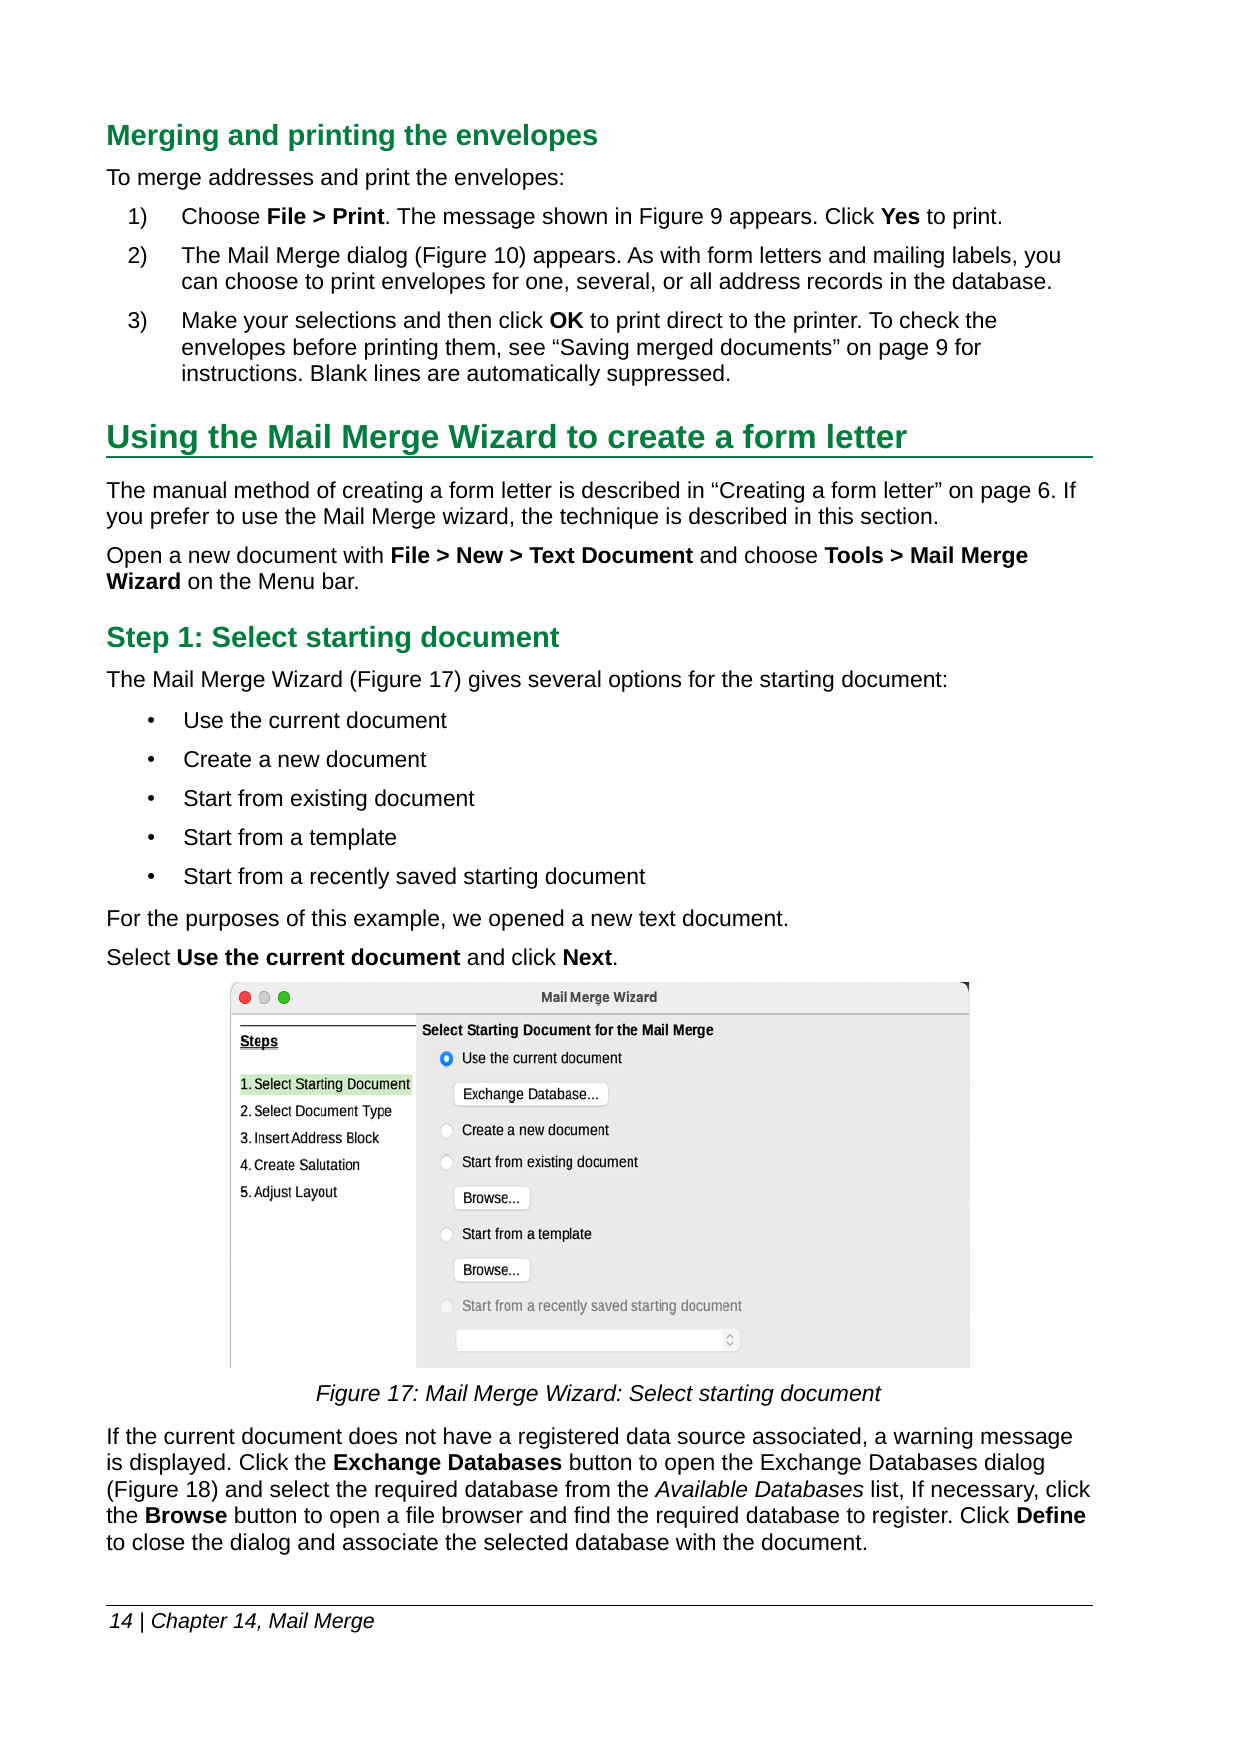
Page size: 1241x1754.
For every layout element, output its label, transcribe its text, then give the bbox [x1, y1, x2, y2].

text For the purposes of this example, we opened a new text document. [106, 904, 1093, 931]
list Start from a template [144, 821, 1093, 850]
list Use the current document [144, 704, 1093, 734]
list Start from existing document [144, 782, 1093, 811]
text Open a new document with File > New > Text Document and choose Tools > Mail Merge Wizard on the Menu bar. [106, 542, 1093, 594]
list The Mail Merge dialog (Figure 10) appears. As with form letters and mailing labels, you can choose to print envelopes for one, several, or all address records in the database. [148, 242, 1093, 294]
list The Mail Merge Wizard (Figure 17) gives several options for the starting document: [106, 666, 1093, 692]
text Figure 17: Mail Merge Wizard: Select starting document [230, 1380, 969, 1406]
picture [229, 982, 970, 1368]
text The manual method of creating a form letter is described in “Creating a form letter” on page 6. If you prefer to use the Mail Merge wizard, the technique is described in this section. [106, 477, 1093, 529]
subtitle Merging and printing the envelopes [106, 118, 1093, 152]
text Select Use the current document and click Next. [106, 943, 1093, 970]
list Choose File > Print. The message shown in Figure 9 appears. Click Yes to print. [148, 203, 1093, 229]
list Make your selections and then click OK to print direct to the printer. To check the envelopes before printing them, see “Saving merged documents” on page 9 for instructions. Blank lines are automatically suppressed. [148, 307, 1093, 386]
list To merge addresses and print the envelopes: [106, 164, 1093, 191]
text If the current document does not have a registered data source associated, a warning message is displayed. Click the Exchange Databases button to open the Exchange Databases dialog (Figure 18) and select the required database from the Available Databases list, If necessary, click the Browse button to open a file browser and find the required database to register. Click Define to close the dialog and associate the selected database with the document. [106, 1423, 1093, 1555]
subtitle Using the Mail Merge Wizard to create a form letter [106, 417, 1093, 456]
subtitle Step 1: Select starting document [106, 619, 1093, 653]
list Create a new document [144, 743, 1093, 773]
list Start from a recently saved starting document [144, 860, 1093, 892]
